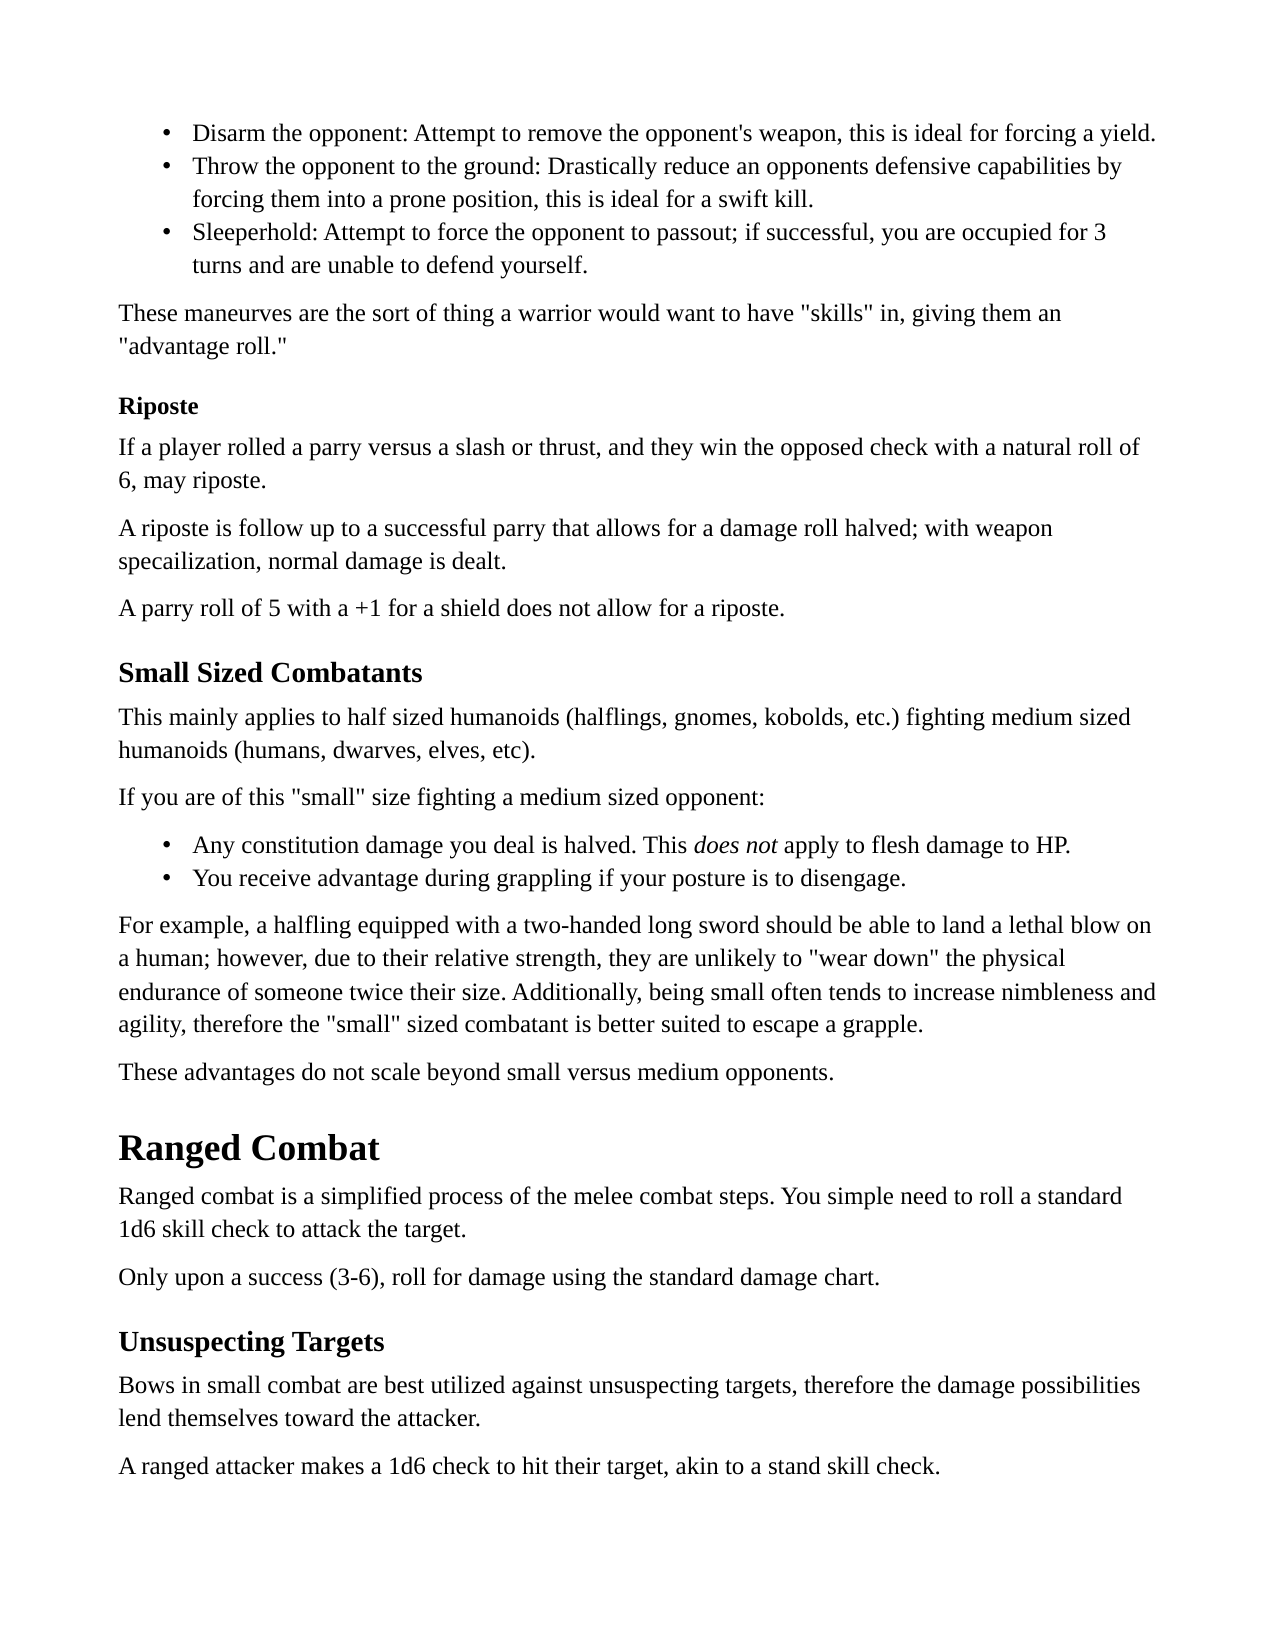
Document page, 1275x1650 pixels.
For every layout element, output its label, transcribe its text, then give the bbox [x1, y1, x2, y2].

text Only upon a success (3-6), roll for damage using the standard damage chart. [118, 1262, 1157, 1291]
text A ranged attacker makes a 1d6 check to hit their target, akin to a stand skill check. [118, 1451, 1157, 1479]
subtitle Unsuspecting Targets [118, 1324, 1157, 1358]
text These advantages do not scale beyond small versus medium opponents. [118, 1057, 1157, 1086]
text For example, a halfling equipped with a two-handed long sword should be able to land a lethal blow on a human; however, due to their relative strength, they are unlikely to "wear down" the physical endurance of someone twice their size. Additionally, being small often tends to increase nimbleness and agility, therefore the "small" sized combatant is better suited to escape a grapple. [118, 911, 1157, 1038]
text Bows in small combat are best utilized against unsuspecting targets, therefore the damage possibilities lend themselves toward the attacker. [118, 1370, 1157, 1432]
list Sleeperhold: Attempt to force the opponent to passout; if successful, you are occupied for 3 turns and are unable to defend yourself. [162, 217, 1157, 279]
text A riposte is follow up to a successful parry that allows for a damage roll halved; with weapon specailization, normal damage is dealt. [118, 513, 1157, 574]
text Ranged combat is a simplified process of the melee combat steps. You simple need to roll a standard 1d6 skill check to attack the target. [118, 1181, 1157, 1243]
list Any constitution damage you deal is halved. This does not apply to flesh damage to HP. [162, 830, 1157, 859]
text A parry roll of 5 with a +1 for a shield does not allow for a riposte. [118, 593, 1157, 622]
text If you are of this "small" size fighting a medium sized opponent: [118, 782, 1157, 811]
subtitle Ranged Combat [118, 1126, 1157, 1169]
text These maneurves are the sort of thing a warrior would want to have "skills" in, giving them an "advantage roll." [118, 298, 1157, 359]
list Throw the opponent to the ground: Drastically reduce an opponents defensive capabilities by forcing them into a prone position, this is ideal for a swift kill. [162, 151, 1157, 213]
subtitle Riposte [118, 391, 1157, 420]
subtitle Small Sized Combatants [118, 656, 1157, 689]
text This mainly applies to half sized humanoids (halflings, gnomes, kobolds, etc.) fighting medium sized humanoids (humans, dwarves, elves, etc). [118, 702, 1157, 763]
list Disarm the opponent: Attempt to remove the opponent's weapon, this is ideal for forcing a yield. [162, 118, 1157, 147]
text If a player rolled a parry versus a slash or thrust, and they win the opposed check with a natural roll of 6, may riposte. [118, 432, 1157, 494]
list You receive advantage during grappling if your posture is to disengage. [162, 863, 1157, 892]
